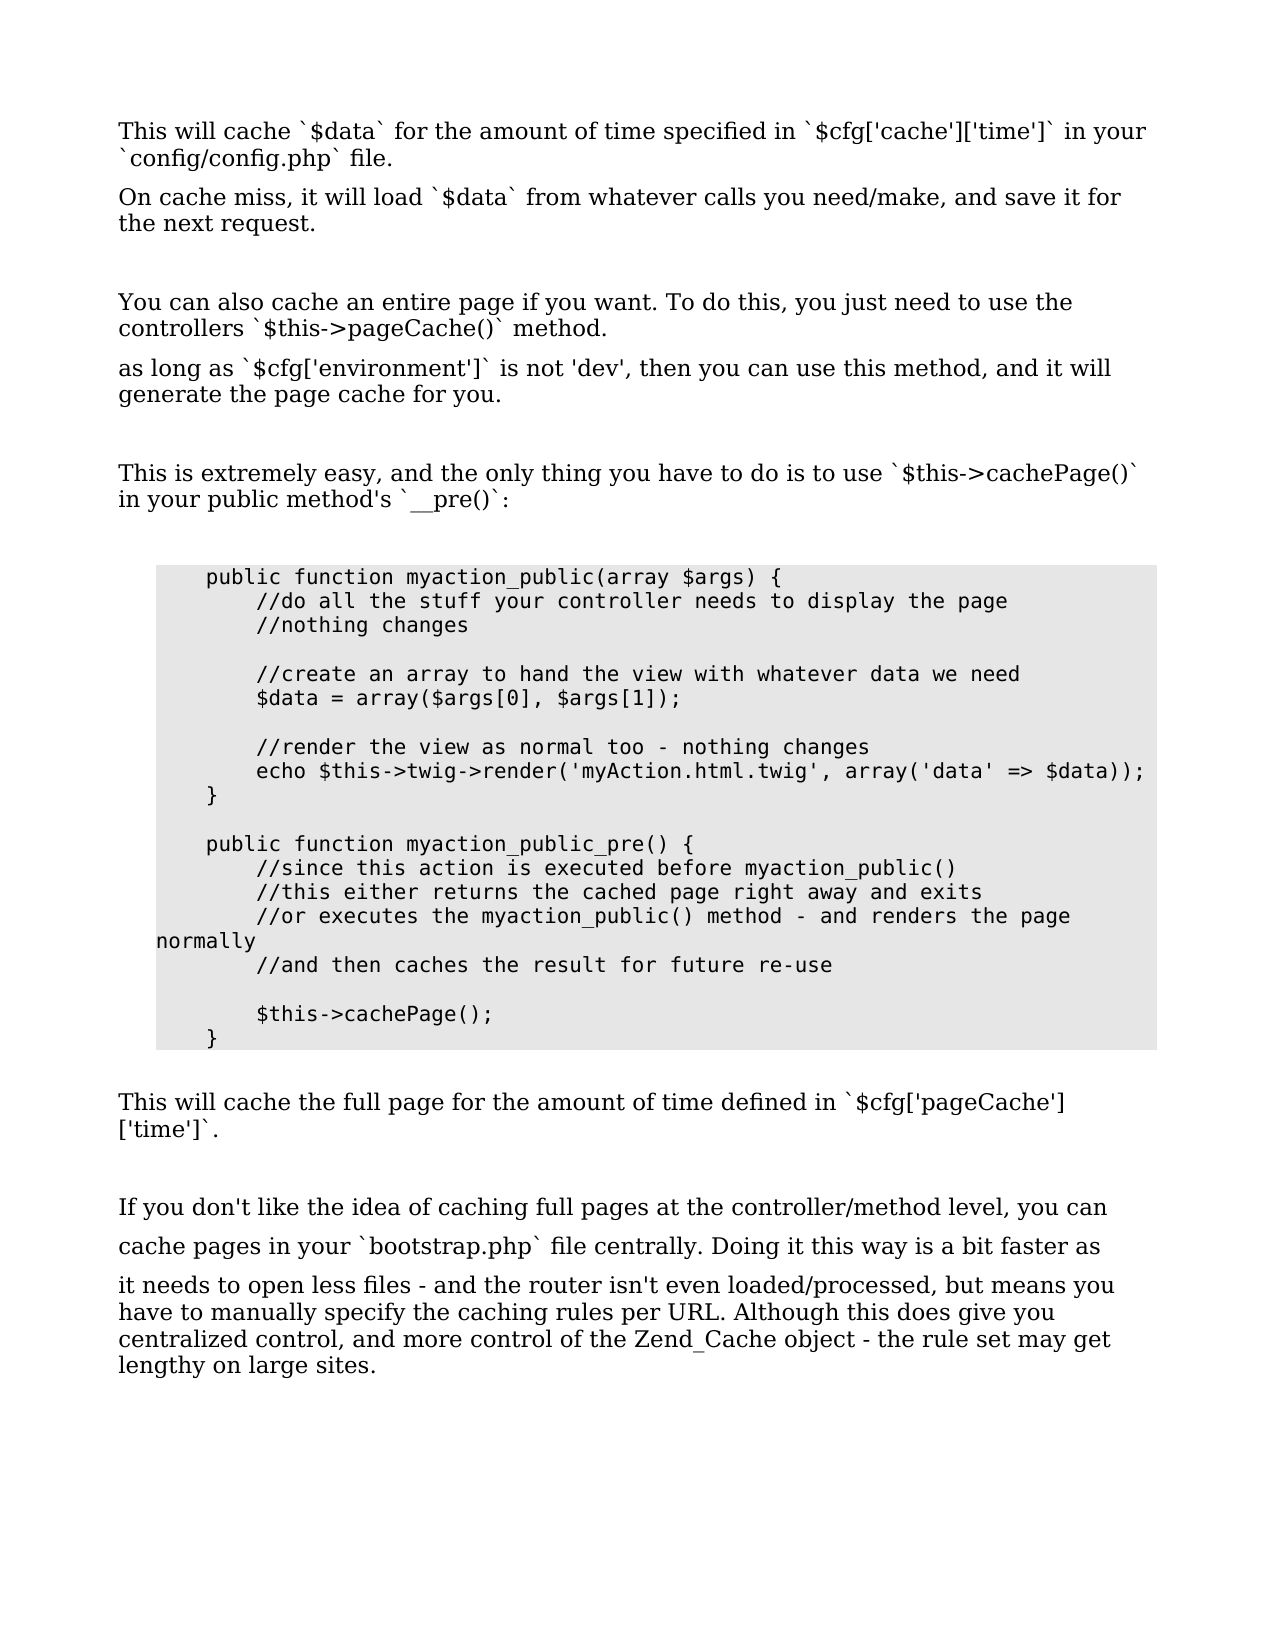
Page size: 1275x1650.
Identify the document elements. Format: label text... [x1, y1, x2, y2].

text //this either returns the cached page right away and exits [156, 880, 1157, 904]
text This will cache `$data` for the amount of time specified in `$cfg['cache']['time']` in your `config/config.php` file. [118, 118, 1157, 171]
text //do all the stuff your controller needs to display the page [156, 589, 1157, 613]
text as long as `$cfg['environment']` is not 'dev', then you can use this method, and it will generate the page cache for you. [118, 355, 1157, 408]
text //and then caches the result for future re-use [156, 953, 1157, 977]
text You can also cache an entire page if you want. To do this, you just need to use the controllers `$this->pageCache()` method. [118, 289, 1157, 342]
text public function myaction_public(array $args) { [156, 565, 1157, 589]
text public function myaction_public_pre() { [156, 832, 1157, 856]
text //since this action is executed before myaction_public() [156, 856, 1157, 880]
text //or executes the myaction_public() method - and renders the page normally [156, 904, 1157, 953]
text echo $this->twig->render('myAction.html.twig', array('data' => $data)); [156, 759, 1157, 783]
text } [156, 1026, 1157, 1050]
text On cache miss, it will load `$data` from whatever calls you need/make, and save it for the next request. [118, 184, 1157, 237]
text This is extremely easy, and the only thing you have to do is to use `$this->cachePage()` in your public method's `__pre()`: [118, 460, 1157, 513]
text cache pages in your `bootstrap.php` file centrally. Doing it this way is a bit faster as [118, 1233, 1157, 1260]
text //render the view as normal too - nothing changes [156, 735, 1157, 759]
text $data = array($args[0], $args[1]); [156, 686, 1157, 710]
text it needs to open less files - and the router isn't even loaded/processed, but means you have to manually specify the caching rules per URL. Although this does give you centralized control, and more control of the Zend_Cache object - the rule set may get lengthy on large sites. [118, 1273, 1157, 1379]
text //create an array to hand the view with whatever data we need [156, 662, 1157, 686]
text This will cache the full page for the amount of time defined in `$cfg['pageCache']['time']`. [118, 1089, 1157, 1143]
text $this->cachePage(); [156, 1002, 1157, 1026]
text //nothing changes [156, 613, 1157, 638]
text } [156, 783, 1157, 807]
text If you don't like the idea of caching full pages at the controller/method level, you can [118, 1194, 1157, 1221]
